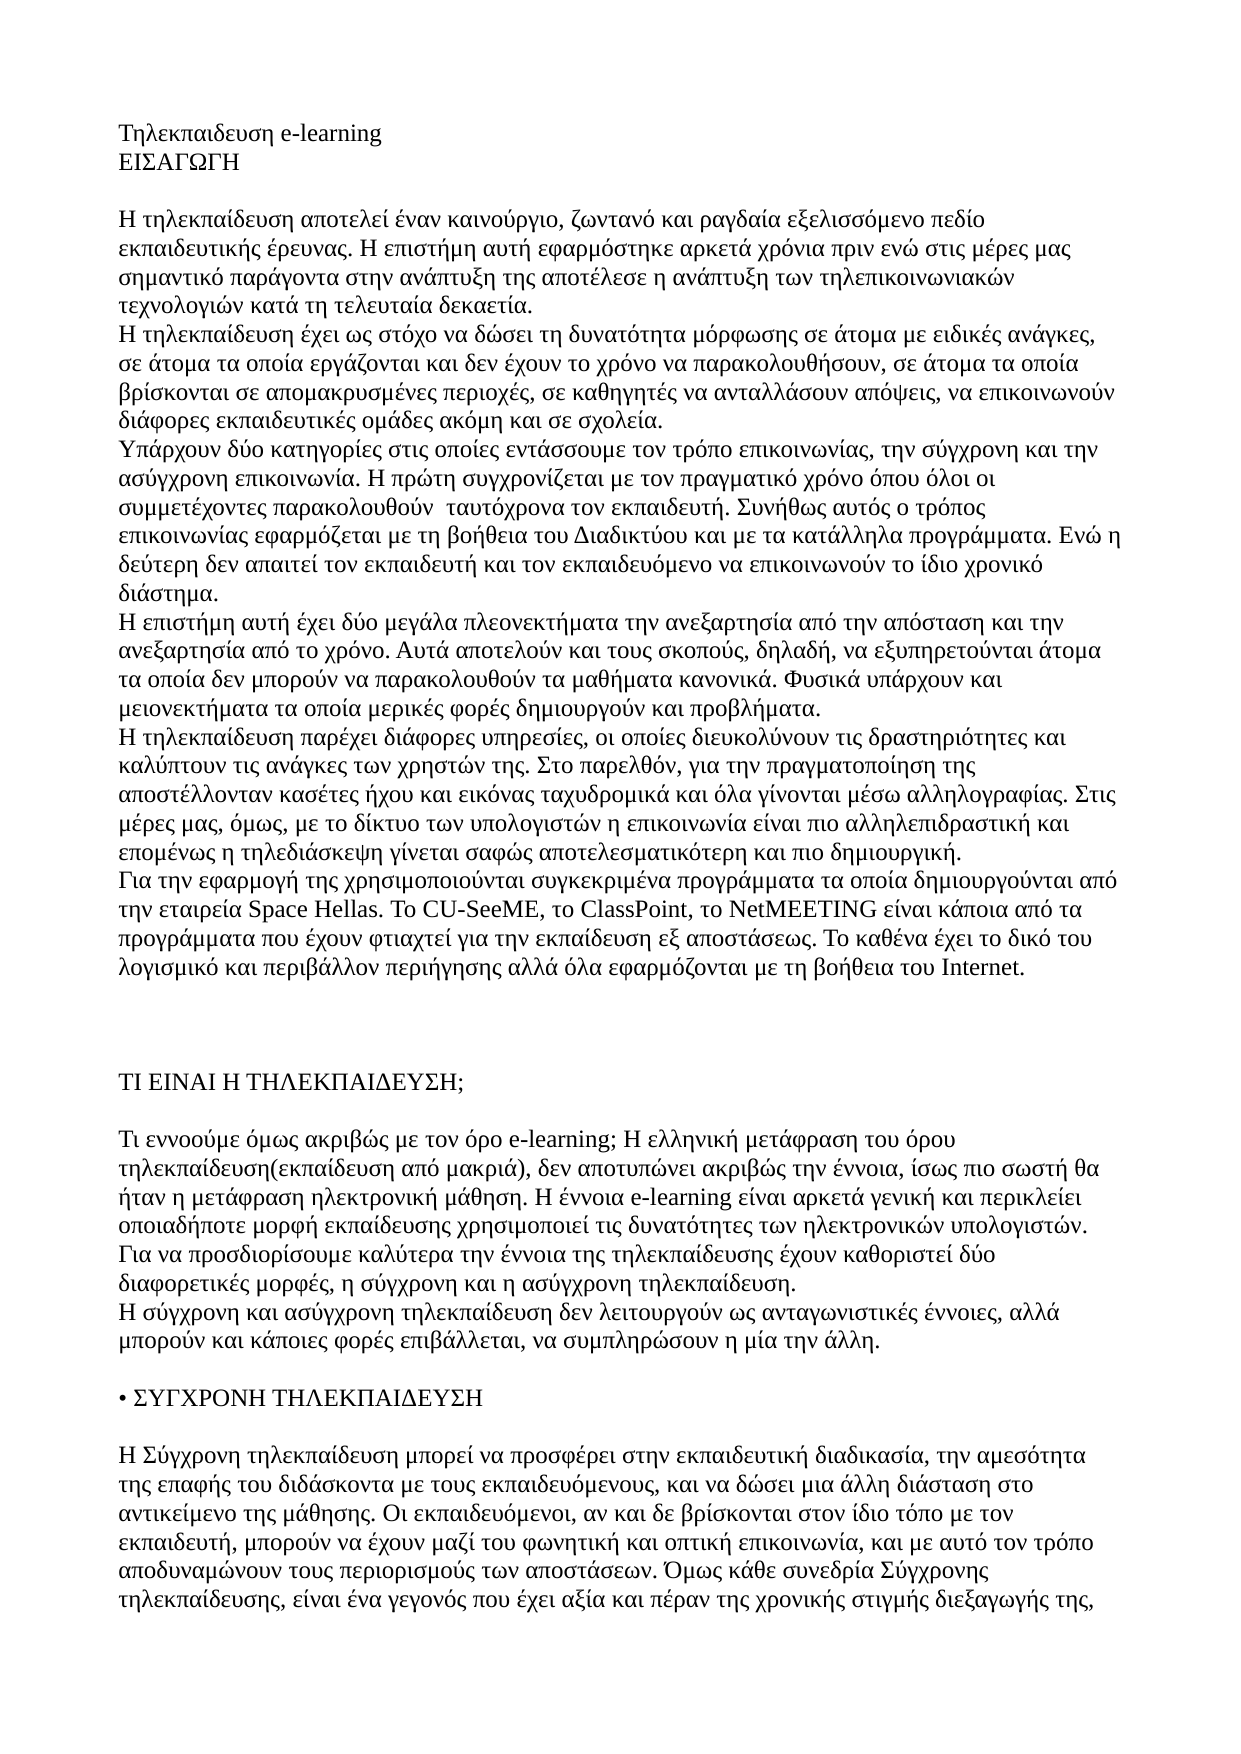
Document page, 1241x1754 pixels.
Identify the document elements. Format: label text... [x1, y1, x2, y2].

text Η τηλεκπαίδευση αποτελεί έναν καινούργιο, ζωντανό και ραγδαία εξελισσόμενο πεδίο εκπαιδευτικής έρευνας. Η επιστήμη αυτή εφαρμόστηκε αρκετά χρόνια πριν ενώ στις μέρες μας σημαντικό παράγοντα στην ανάπτυξη της αποτέλεσε η ανάπτυξη των τηλεπικοινωνιακών τεχνολογιών κατά τη τελευταία δεκαετία. [118, 204, 1122, 319]
text Για να προσδιορίσουμε καλύτερα την έννοια της τηλεκπαίδευσης έχουν καθοριστεί δύο διαφορετικές μορφές, η σύγχρονη και η ασύγχρονη τηλεκπαίδευση. [118, 1239, 1122, 1297]
text Τι εννοούμε όμως ακριβώς με τον όρο e-learning; Η ελληνική μετάφραση του όρου τηλεκπαίδευση(εκπαίδευση από μακριά), δεν αποτυπώνει ακριβώς την έννοια, ίσως πιο σωστή θα ήταν η μετάφραση ηλεκτρονική μάθηση. Η έννοια e-learning είναι αρκετά γενική και περικλείει οποιαδήποτε μορφή εκπαίδευσης χρησιμοποιεί τις δυνατότητες των ηλεκτρονικών υπολογιστών. [118, 1124, 1122, 1239]
text • ΣΥΓΧΡΟΝΗ ΤΗΛΕΚΠΑΙΔΕΥΣΗ [118, 1383, 1122, 1412]
text Υπάρχουν δύο κατηγορίες στις οποίες εντάσσουμε τον τρόπο επικοινωνίας, την σύγχρονη και την ασύγχρονη επικοινωνία. Η πρώτη συγχρονίζεται με τον πραγματικό χρόνο όπου όλοι οι συμμετέχοντες παρακολουθούν ταυτόχρονα τον εκπαιδευτή. Συνήθως αυτός ο τρόπος επικοινωνίας εφαρμόζεται με τη βοήθεια του Διαδικτύου και με τα κατάλληλα προγράμματα. Ενώ η δεύτερη δεν απαιτεί τον εκπαιδευτή και τον εκπαιδευόμενο να επικοινωνούν το ίδιο χρονικό διάστημα. [118, 434, 1122, 607]
text ΕΙΣΑΓΩΓΗ [118, 147, 1122, 176]
text Τηλεκπαιδευση e-learning [118, 118, 1122, 147]
text Η Σύγχρονη τηλεκπαίδευση μπορεί να προσφέρει στην εκπαιδευτική διαδικασία, την αμεσότητα της επαφής του διδάσκοντα με τους εκπαιδευόμενους, και να δώσει μια άλλη διάσταση στο αντικείμενο της μάθησης. Οι εκπαιδευόμενοι, αν και δε βρίσκονται στον ίδιο τόπο με τον εκπαιδευτή, μπορούν να έχουν μαζί του φωνητική και οπτική επικοινωνία, και με αυτό τον τρόπο αποδυναμώνουν τους περιορισμούς των αποστάσεων. Όμως κάθε συνεδρία Σύγχρονης τηλεκπαίδευσης, είναι ένα γεγονός που έχει αξία και πέραν της χρονικής στιγμής διεξαγωγής της, [118, 1441, 1122, 1613]
text Για την εφαρμογή της χρησιμοποιούνται συγκεκριμένα προγράμματα τα οποία δημιουργούνται από την εταιρεία Space Hellas. Το CU-SeeME, το ClassPoint, το NetMEETING είναι κάποια από τα προγράμματα που έχουν φτιαχτεί για την εκπαίδευση εξ αποστάσεως. Το καθένα έχει το δικό του λογισμικό και περιβάλλον περιήγησης αλλά όλα εφαρμόζονται με τη βοήθεια του Internet. [118, 866, 1122, 981]
text Η σύγχρονη και ασύγχρονη τηλεκπαίδευση δεν λειτουργούν ως ανταγωνιστικές έννοιες, αλλά μπορούν και κάποιες φορές επιβάλλεται, να συμπληρώσουν η μία την άλλη. [118, 1297, 1122, 1354]
text Η τηλεκπαίδευση παρέχει διάφορες υπηρεσίες, οι οποίες διευκολύνουν τις δραστηριότητες και καλύπτουν τις ανάγκες των χρηστών της. Στο παρελθόν, για την πραγματοποίηση της αποστέλλονταν κασέτες ήχου και εικόνας ταχυδρομικά και όλα γίνονται μέσω αλληλογραφίας. Στις μέρες μας, όμως, με το δίκτυο των υπολογιστών η επικοινωνία είναι πιο αλληλεπιδραστική και επομένως η τηλεδιάσκεψη γίνεται σαφώς αποτελεσματικότερη και πιο δημιουργική. [118, 722, 1122, 866]
text ΤΙ ΕΙΝΑΙ Η ΤΗΛΕΚΠΑΙΔΕΥΣΗ; [118, 1067, 1122, 1096]
text Η τηλεκπαίδευση έχει ως στόχο να δώσει τη δυνατότητα μόρφωσης σε άτομα με ειδικές ανάγκες, σε άτομα τα οποία εργάζονται και δεν έχουν το χρόνο να παρακολουθήσουν, σε άτομα τα οποία βρίσκονται σε απομακρυσμένες περιοχές, σε καθηγητές να ανταλλάσουν απόψεις, να επικοινωνούν διάφορες εκπαιδευτικές ομάδες ακόμη και σε σχολεία. [118, 319, 1122, 434]
text Η επιστήμη αυτή έχει δύο μεγάλα πλεονεκτήματα την ανεξαρτησία από την απόσταση και την ανεξαρτησία από το χρόνο. Αυτά αποτελούν και τους σκοπούς, δηλαδή, να εξυπηρετούνται άτομα τα οποία δεν μπορούν να παρακολουθούν τα μαθήματα κανονικά. Φυσικά υπάρχουν και μειονεκτήματα τα οποία μερικές φορές δημιουργούν και προβλήματα. [118, 607, 1122, 722]
